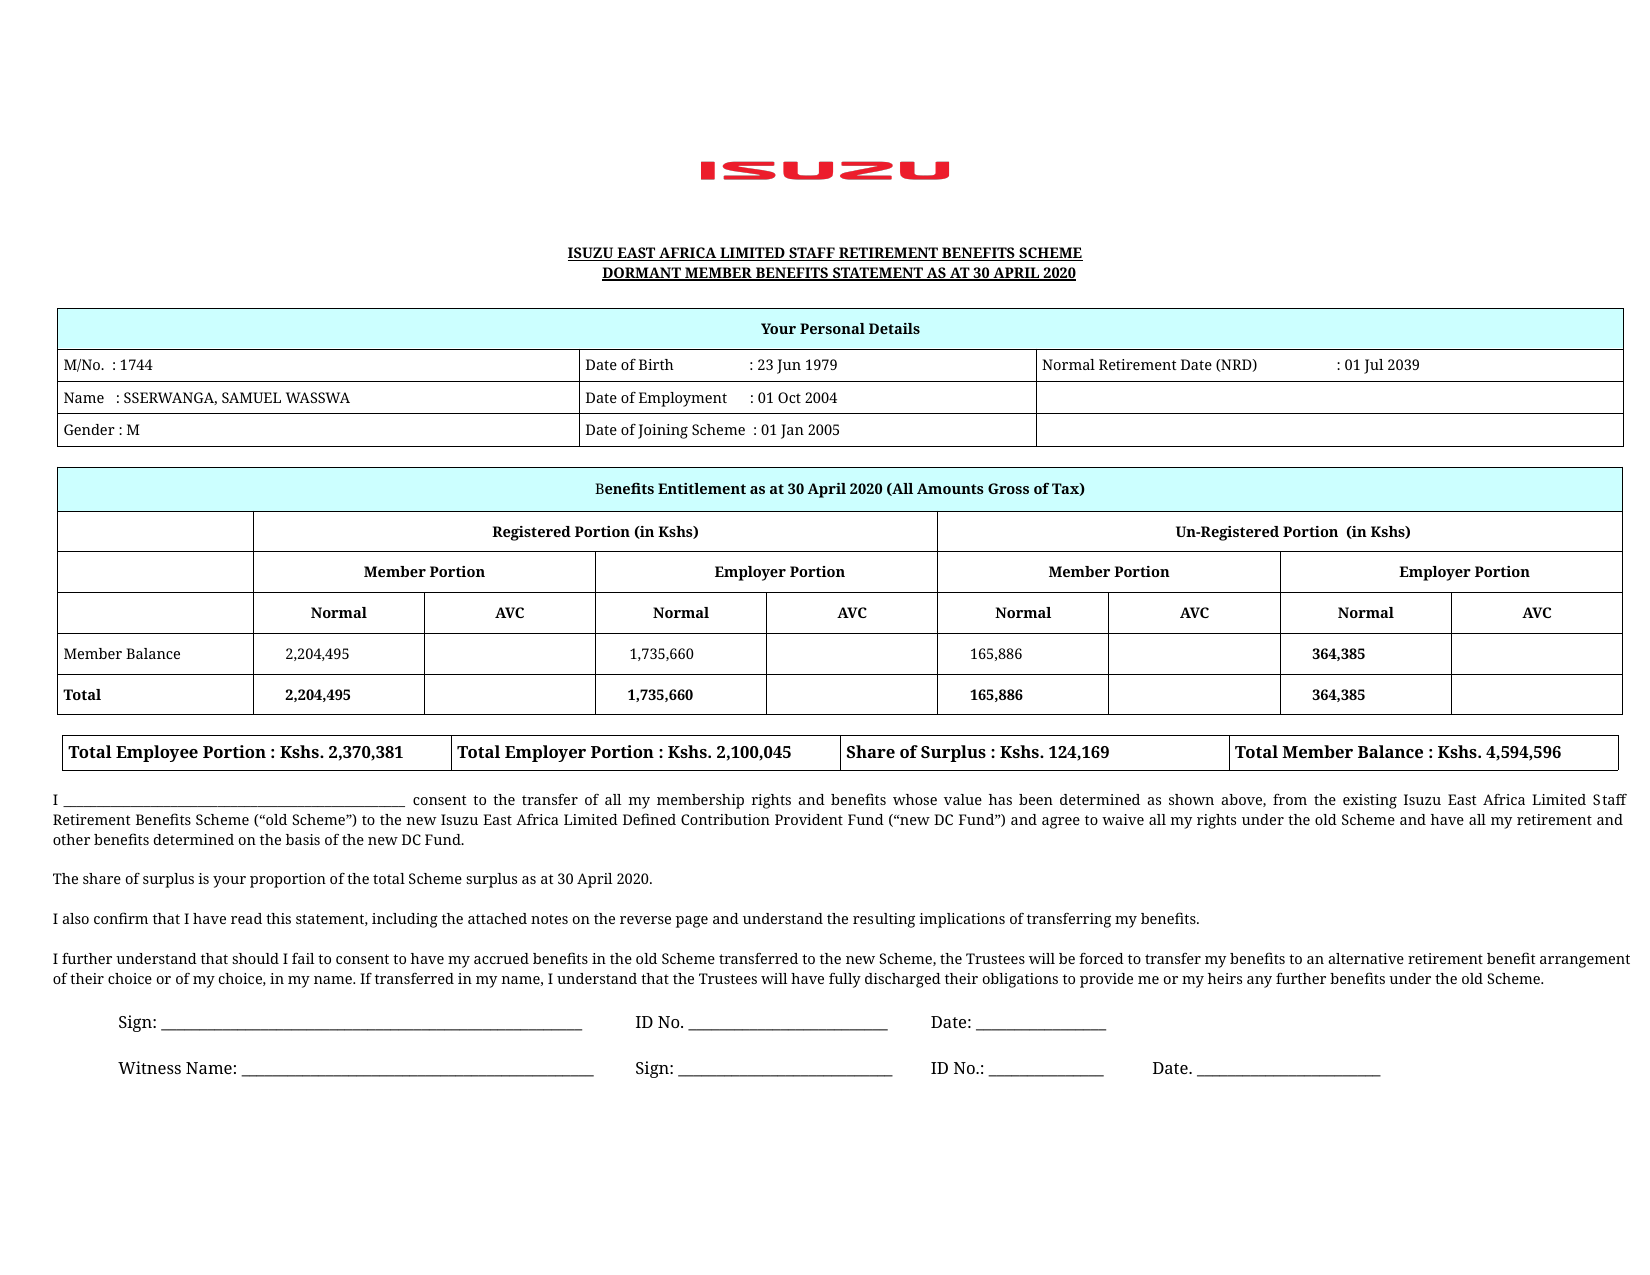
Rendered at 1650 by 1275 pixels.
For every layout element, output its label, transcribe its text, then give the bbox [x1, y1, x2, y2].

table_cell [58, 593, 253, 633]
text I further understand that should I fail to consent to have my accrued benefits in the old Scheme transferred to the new Scheme, the Trustees will be forced to transfer my benefits to an alternative retirement benefit arrangement of their choice or of my choice, in my name. If transferred in my name, I understand that the Trustees will have fully discharged their obligations to provide me or my heirs any further benefits under the old Scheme. [53, 949, 1635, 988]
table_header Benefits Entitlement as at 30 April 2020 (All Amounts Gross of Tax) [58, 468, 1622, 511]
table_cell [1452, 634, 1622, 673]
table_cell [767, 675, 937, 714]
table_cell 364,385 [1281, 634, 1451, 673]
table_cell M/No. : 1744 [58, 350, 579, 381]
table_cell Member Portion [254, 552, 595, 592]
table_header Your Personal Details [58, 309, 1623, 348]
table_cell AVC [767, 593, 937, 633]
table_cell [425, 634, 595, 673]
subtitle DORMANT MEMBER BENEFITS STATEMENT AS AT 30 APRIL 2020 [249, 262, 1429, 282]
text I ___________________________________________________ consent to the transfer of all my membership rights and benefits whose value has been determined as shown above, from the existing Isuzu East Africa Limited Staff Retirement Benefits Scheme (“old Scheme”) to the new Isuzu East Africa Limited Defined Contribution Provident Fund (“new DC Fund”) and agree to waive all my rights under the old Scheme and have all my retirement and other benefits determined on the basis of the new DC Fund. [53, 789, 1626, 849]
table_cell Normal [1281, 593, 1451, 633]
table_cell Date of Birth : 23 Jun 1979 [580, 350, 1036, 381]
table_cell 1,735,660 [596, 675, 766, 714]
table_cell Name : SSERWANGA, SAMUEL WASSWA [58, 382, 579, 413]
table_cell [1452, 675, 1622, 714]
table_cell AVC [1109, 593, 1280, 633]
table_cell 165,886 [938, 634, 1108, 673]
table_cell 2,204,495 [254, 634, 424, 673]
table_cell Member Portion [938, 552, 1280, 592]
table_cell 364,385 [1281, 675, 1451, 714]
table_cell Date of Joining Scheme : 01 Jan 2005 [580, 414, 1036, 446]
table_cell Registered Portion (in Kshs) [254, 512, 937, 551]
picture [701, 118, 950, 223]
text Witness Name: ______________________________________________ Sign: ____________________________ ID No.: _______________ Date. ________________________ [118, 1057, 1532, 1079]
table_header Total Employer Portion : Kshs. 2,100,045 [452, 736, 840, 769]
table_cell Total [58, 675, 253, 714]
table_cell Normal Retirement Date (NRD) : 01 Jul 2039 [1037, 350, 1623, 381]
table_cell [1037, 382, 1623, 413]
table_cell [425, 675, 595, 714]
table_header Share of Surplus : Kshs. 124,169 [841, 736, 1229, 769]
text ISUZU EAST AFRICA LIMITED STAFF RETIREMENT BENEFITS SCHEME [118, 243, 1532, 262]
table_cell [1037, 414, 1623, 446]
table_cell [1109, 634, 1280, 673]
table_cell 1,735,660 [596, 634, 766, 673]
table_cell [58, 512, 253, 551]
table_header Total Member Balance : Kshs. 4,594,596 [1230, 736, 1618, 769]
table_cell 165,886 [938, 675, 1108, 714]
table_cell AVC [1452, 593, 1622, 633]
text Sign: _______________________________________________________ ID No. __________________________ Date: _________________ [118, 1011, 1532, 1057]
table_cell Date of Employment : 01 Oct 2004 [580, 382, 1036, 413]
table_cell [1109, 675, 1280, 714]
table_cell Normal [254, 593, 424, 633]
table_cell Member Balance [58, 634, 253, 673]
table_cell Employer Portion [596, 552, 937, 592]
table_cell [767, 634, 937, 673]
table_cell AVC [425, 593, 595, 633]
table_cell Normal [938, 593, 1108, 633]
table_cell Un-Registered Portion (in Kshs) [938, 512, 1622, 551]
table_cell 2,204,495 [254, 675, 424, 714]
table_cell Gender : M [58, 414, 579, 446]
table_cell Normal [596, 593, 766, 633]
table_cell Employer Portion [1281, 552, 1622, 592]
table_header Total Employee Portion : Kshs. 2,370,381 [63, 736, 451, 769]
text The share of surplus is your proportion of the total Scheme surplus as at 30 April 2020. [53, 869, 1644, 889]
text I also confirm that I have read this statement, including the attached notes on the reverse page and understand the resulting implications of transferring my benefits. [53, 909, 1626, 929]
table_cell [58, 552, 253, 592]
